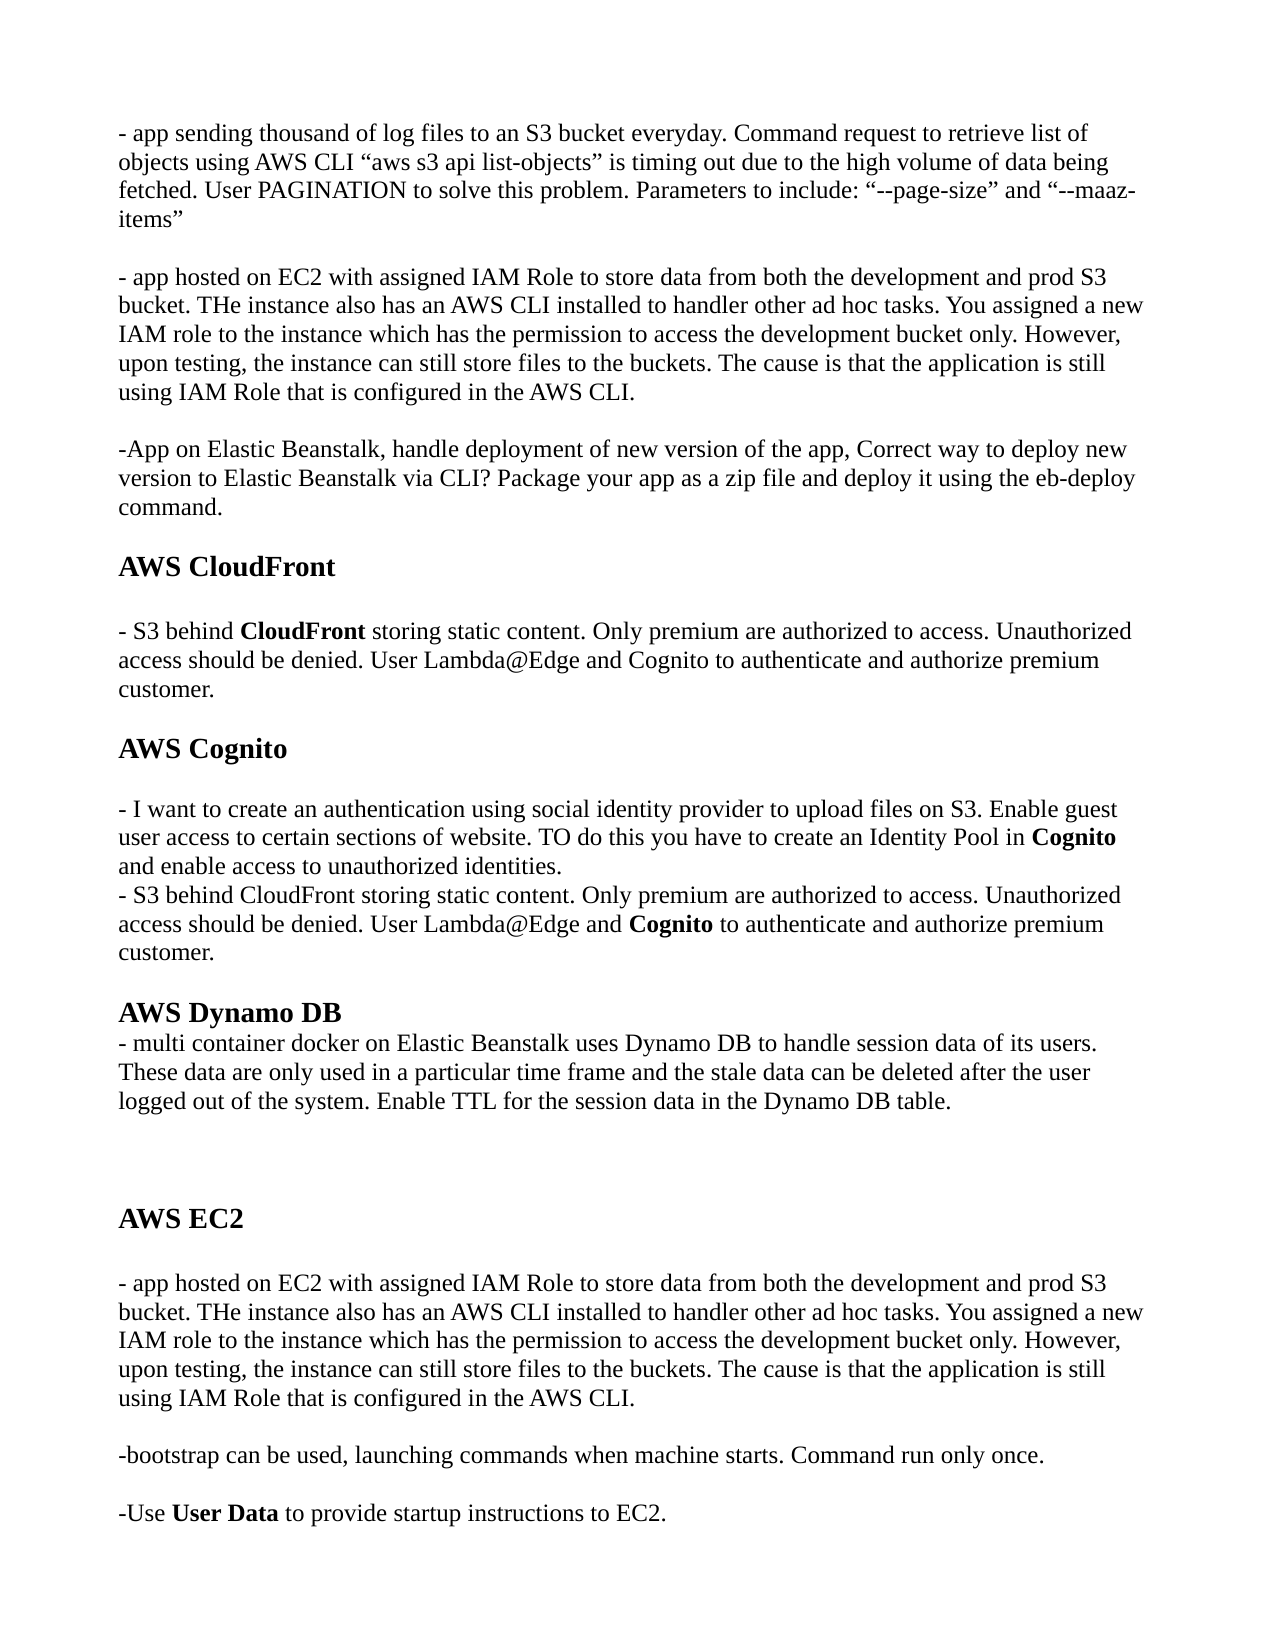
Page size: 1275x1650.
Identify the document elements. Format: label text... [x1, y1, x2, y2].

text - S3 behind CloudFront storing static content. Only premium are authorized to access. Unauthorized access should be denied. User Lambda@Edge and Cognito to authenticate and authorize premium customer. [118, 880, 1157, 966]
text - I want to create an authentication using social identity provider to upload files on S3. Enable guest user access to certain sections of website. TO do this you have to create an Identity Pool in Cognito and enable access to unauthorized identities. [118, 794, 1157, 880]
text AWS Dynamo DB [118, 995, 1157, 1028]
text -bootstrap can be used, launching commands when machine starts. Command run only once. [118, 1441, 1157, 1469]
text - app sending thousand of log files to an S3 bucket everyday. Command request to retrieve list of objects using AWS CLI “aws s3 api list-objects” is timing out due to the high volume of data being fetched. User PAGINATION to solve this problem. Parameters to include: “--page-size” and “--maaz-items” [118, 118, 1157, 233]
text - app hosted on EC2 with assigned IAM Role to store data from both the development and prod S3 bucket. THe instance also has an AWS CLI installed to handler other ad hoc tasks. You assigned a new IAM role to the instance which has the permission to access the development bucket only. However, upon testing, the instance can still store files to the buckets. The cause is that the application is still using IAM Role that is configured in the AWS CLI. [118, 1268, 1157, 1412]
text AWS Cognito [118, 731, 1157, 765]
text -Use User Data to provide startup instructions to EC2. [118, 1498, 1157, 1527]
text - multi container docker on Elastic Beanstalk uses Dynamo DB to handle session data of its users. These data are only used in a particular time frame and the stale data can be deleted after the user logged out of the system. Enable TTL for the session data in the Dynamo DB table. [118, 1028, 1157, 1115]
text AWS CloudFront [118, 549, 1157, 583]
text - S3 behind CloudFront storing static content. Only premium are authorized to access. Unauthorized access should be denied. User Lambda@Edge and Cognito to authenticate and authorize premium customer. [118, 616, 1157, 703]
text - app hosted on EC2 with assigned IAM Role to store data from both the development and prod S3 bucket. THe instance also has an AWS CLI installed to handler other ad hoc tasks. You assigned a new IAM role to the instance which has the permission to access the development bucket only. However, upon testing, the instance can still store files to the buckets. The cause is that the application is still using IAM Role that is configured in the AWS CLI. [118, 262, 1157, 406]
text AWS EC2 [118, 1201, 1157, 1234]
text -App on Elastic Beanstalk, handle deployment of new version of the app, Correct way to deploy new version to Elastic Beanstalk via CLI? Package your app as a zip file and deploy it using the eb-deploy command. [118, 434, 1157, 521]
